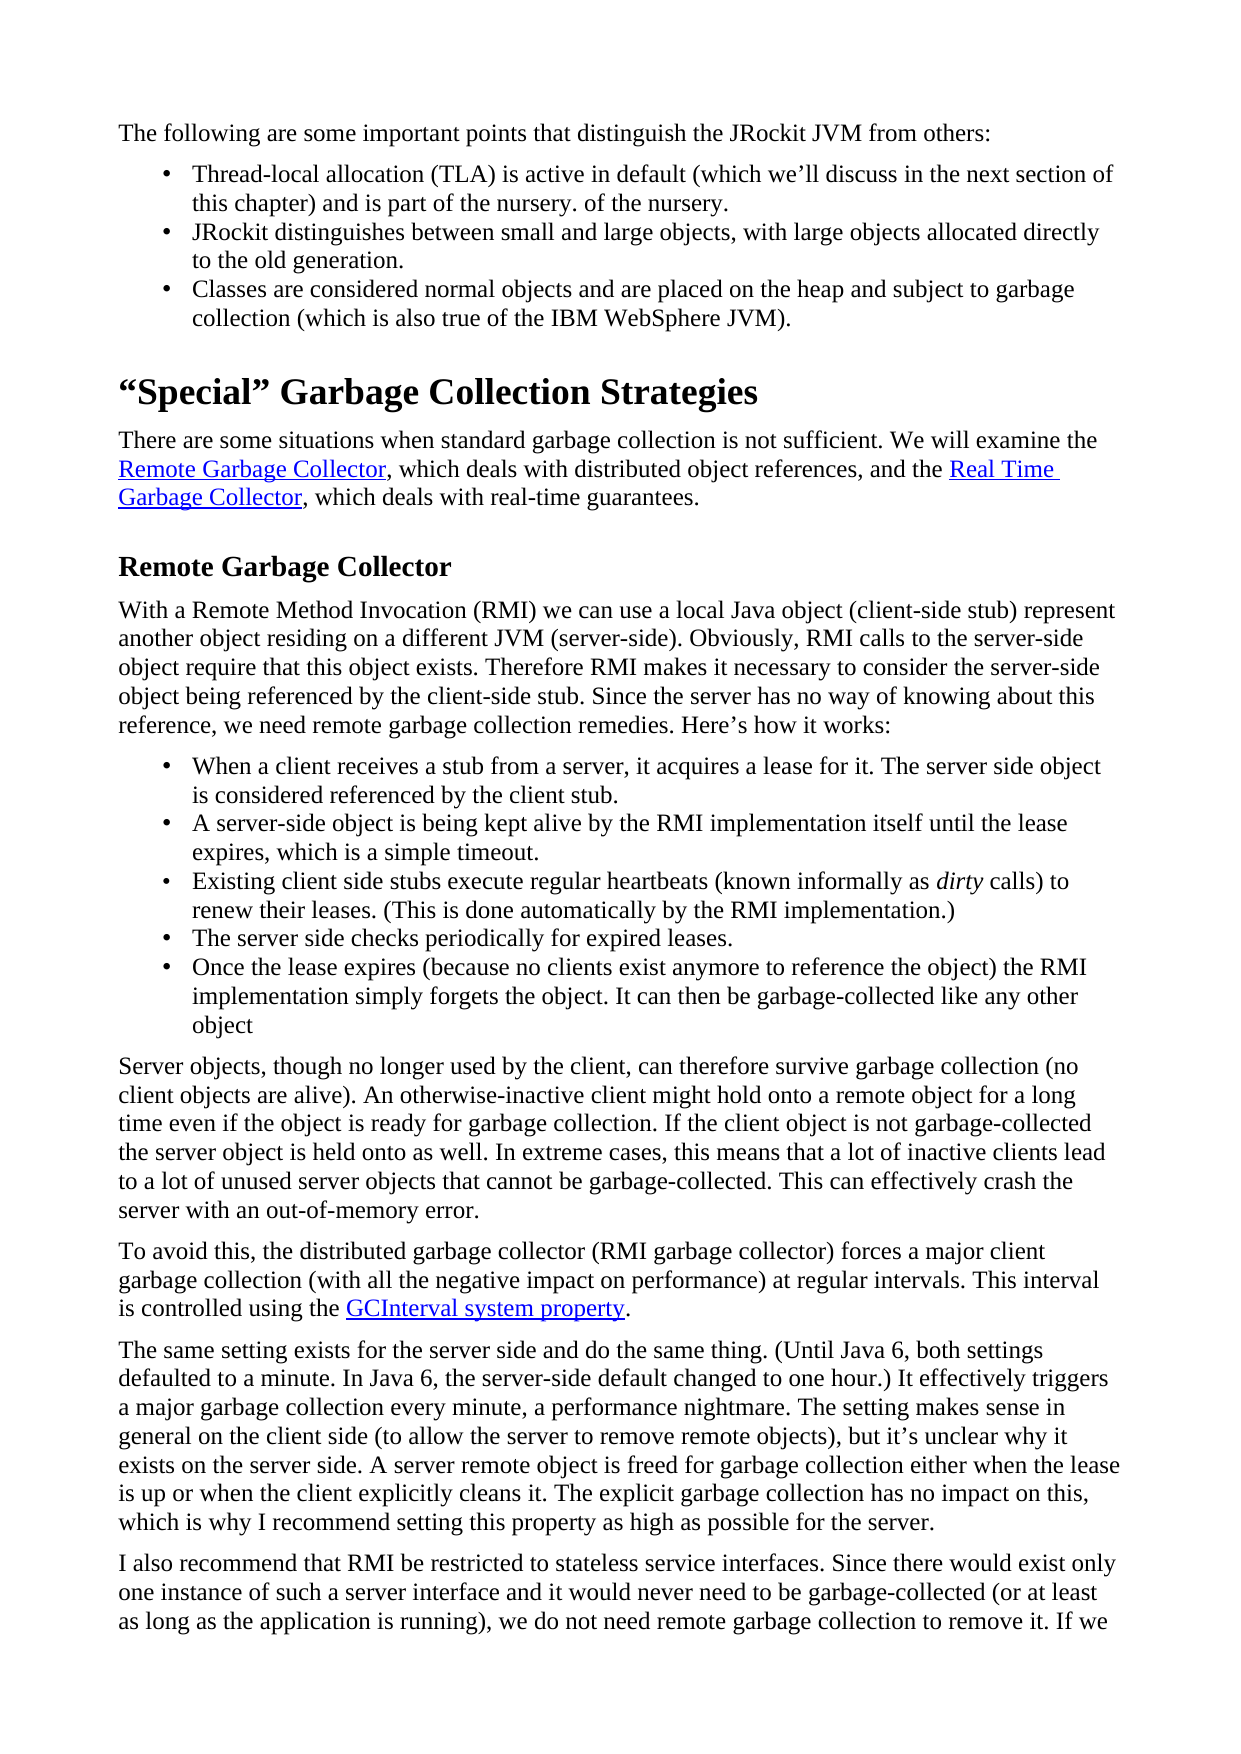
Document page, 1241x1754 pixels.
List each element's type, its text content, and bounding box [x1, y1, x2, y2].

text With a Remote Method Invocation (RMI) we can use a local Java object (client-side stub) represent another object residing on a different JVM (server-side). Obviously, RMI calls to the server-side object require that this object exists. Therefore RMI makes it necessary to consider the server-side object being referenced by the client-side stub. Since the server has no way of knowing about this reference, we need remote garbage collection remedies. Here’s how it works: [118, 595, 1122, 738]
text I also recommend that RMI be restricted to stateless service interfaces. Since there would exist only one instance of such a server interface and it would never need to be garbage-collected (or at least as long as the application is running), we do not need remote garbage collection to remove it. If we [118, 1548, 1122, 1635]
list Existing client side stubs execute regular heartbeats (known informally as dirty calls) to renew their leases. (This is done automatically by the RMI implementation.) [162, 866, 1122, 923]
text The same setting exists for the server side and do the same thing. (Until Java 6, both settings defaulted to a minute. In Java 6, the server-side default changed to one hour.) It effectively triggers a major garbage collection every minute, a performance nightmare. The setting makes sense in general on the client side (to allow the server to remove remote objects), but it’s unclear why it exists on the server side. A server remote object is freed for garbage collection either when the lease is up or when the client explicitly cleans it. The explicit garbage collection has no impact on this, which is why I recommend setting this property as high as possible for the server. [118, 1335, 1122, 1536]
list When a client receives a stub from a server, it acquires a lease for it. The server side object is considered referenced by the client stub. [162, 751, 1122, 808]
list Classes are considered normal objects and are placed on the heap and subject to garbage collection (which is also true of the IBM WebSphere JVM). [162, 274, 1122, 332]
text Remote Garbage Collector [118, 549, 1122, 582]
text There are some situations when standard garbage collection is not sufficient. We will examine the Remote Garbage Collector, which deals with distributed object references, and the Real Time Garbage Collector, which deals with real-time guarantees. [118, 425, 1122, 511]
text The following are some important points that distinguish the JRockit JVM from others: [118, 118, 1122, 147]
text To avoid this, the distributed garbage collector (RMI garbage collector) forces a major client garbage collection (with all the negative impact on performance) at regular intervals. This interval is controlled using the GCInterval system property. [118, 1236, 1122, 1322]
list Once the lease expires (because no clients exist anymore to reference the object) the RMI implementation simply forgets the object. It can then be garbage-collected like any other object [162, 952, 1122, 1038]
text Server objects, though no longer used by the client, can therefore survive garbage collection (no client objects are alive). An otherwise-inactive client might hold onto a remote object for a long time even if the object is ready for garbage collection. If the client object is not garbage-collected the server object is held onto as well. In extreme cases, this means that a lot of inactive clients lead to a lot of unused server objects that cannot be garbage-collected. This can effectively crash the server with an out-of-memory error. [118, 1051, 1122, 1223]
list A server-side object is being kept alive by the RMI implementation itself until the lease expires, which is a simple timeout. [162, 808, 1122, 866]
list Thread-local allocation (TLA) is active in default (which we’ll discuss in the next section of this chapter) and is part of the nursery. of the nursery. [162, 159, 1122, 217]
list JRockit distinguishes between small and large objects, with large objects allocated directly to the old generation. [162, 217, 1122, 274]
text “Special” Garbage Collection Strategies [118, 369, 1122, 412]
list The server side checks periodically for expired leases. [162, 923, 1122, 952]
